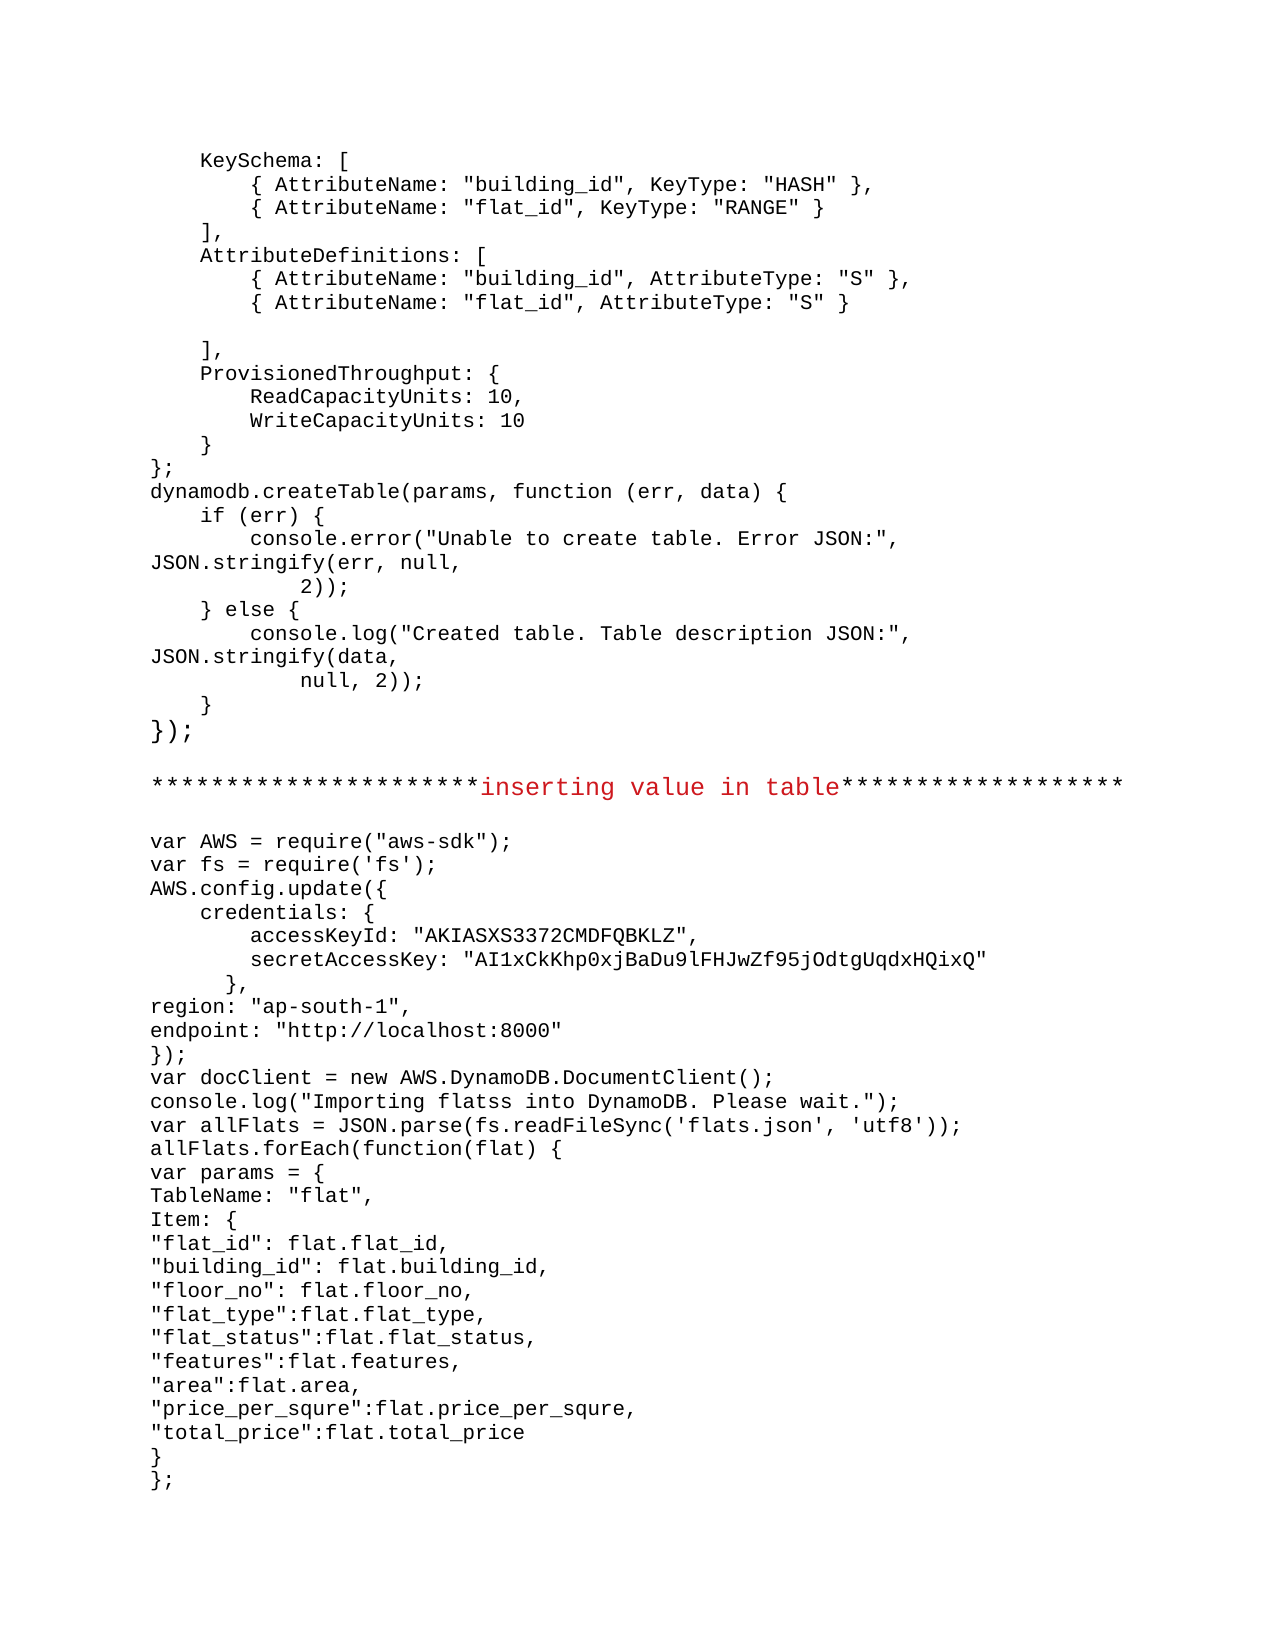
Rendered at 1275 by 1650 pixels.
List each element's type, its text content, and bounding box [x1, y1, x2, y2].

text { AttributeName: "flat_id", KeyType: "RANGE" } [150, 197, 1125, 221]
text AWS.config.update({ [150, 878, 1125, 902]
text if (err) { [150, 505, 1125, 528]
text }); [150, 1044, 1125, 1067]
text endpoint: "http://localhost:8000" [150, 1020, 1125, 1044]
text } [150, 694, 1125, 717]
text } else { [150, 599, 1125, 623]
text console.error("Unable to create table. Error JSON:", JSON.stringify(err, null, [150, 528, 1125, 576]
text "area":flat.area, [150, 1375, 1125, 1398]
text }); [150, 717, 1125, 746]
text "price_per_squre":flat.price_per_squre, [150, 1398, 1125, 1422]
text }, [150, 973, 1125, 996]
text }; [150, 1469, 1125, 1493]
text } [150, 434, 1125, 457]
text "features":flat.features, [150, 1351, 1125, 1375]
text accessKeyId: "AKIASXS3372CMDFQBKLZ", [150, 925, 1125, 949]
text var docClient = new AWS.DynamoDB.DocumentClient(); [150, 1067, 1125, 1091]
text { AttributeName: "flat_id", AttributeType: "S" } [150, 292, 1125, 316]
text var params = { [150, 1162, 1125, 1186]
text WriteCapacityUnits: 10 [150, 410, 1125, 434]
text var fs = require('fs'); [150, 854, 1125, 878]
text dynamodb.createTable(params, function (err, data) { [150, 481, 1125, 505]
text }; [150, 457, 1125, 481]
text ], [150, 339, 1125, 363]
text TableName: "flat", [150, 1186, 1125, 1209]
text ReadCapacityUnits: 10, [150, 386, 1125, 410]
text "flat_id": flat.flat_id, [150, 1233, 1125, 1256]
text "building_id": flat.building_id, [150, 1256, 1125, 1280]
text var allFlats = JSON.parse(fs.readFileSync('flats.json', 'utf8')); [150, 1114, 1125, 1138]
text secretAccessKey: "AI1xCkKhp0xjBaDu9lFHJwZf95jOdtgUqdxHQixQ" [150, 949, 1125, 973]
text console.log("Created table. Table description JSON:", JSON.stringify(data, [150, 623, 1125, 670]
text "floor_no": flat.floor_no, [150, 1280, 1125, 1304]
text null, 2)); [150, 670, 1125, 694]
text "total_price":flat.total_price [150, 1422, 1125, 1446]
text { AttributeName: "building_id", KeyType: "HASH" }, [150, 174, 1125, 197]
text "flat_type":flat.flat_type, [150, 1304, 1125, 1327]
text ], [150, 221, 1125, 244]
text } [150, 1446, 1125, 1469]
text ProvisionedThroughput: { [150, 363, 1125, 386]
text var AWS = require("aws-sdk"); [150, 831, 1125, 854]
text credentials: { [150, 902, 1125, 925]
text console.log("Importing flatss into DynamoDB. Please wait."); [150, 1091, 1125, 1114]
text Item: { [150, 1209, 1125, 1233]
text allFlats.forEach(function(flat) { [150, 1138, 1125, 1162]
text KeySchema: [ [150, 150, 1125, 174]
text 2)); [150, 576, 1125, 599]
text region: "ap-south-1", [150, 996, 1125, 1020]
text **********************inserting value in table******************* [150, 774, 1125, 802]
text { AttributeName: "building_id", AttributeType: "S" }, [150, 268, 1125, 292]
text AttributeDefinitions: [ [150, 244, 1125, 268]
text "flat_status":flat.flat_status, [150, 1327, 1125, 1351]
